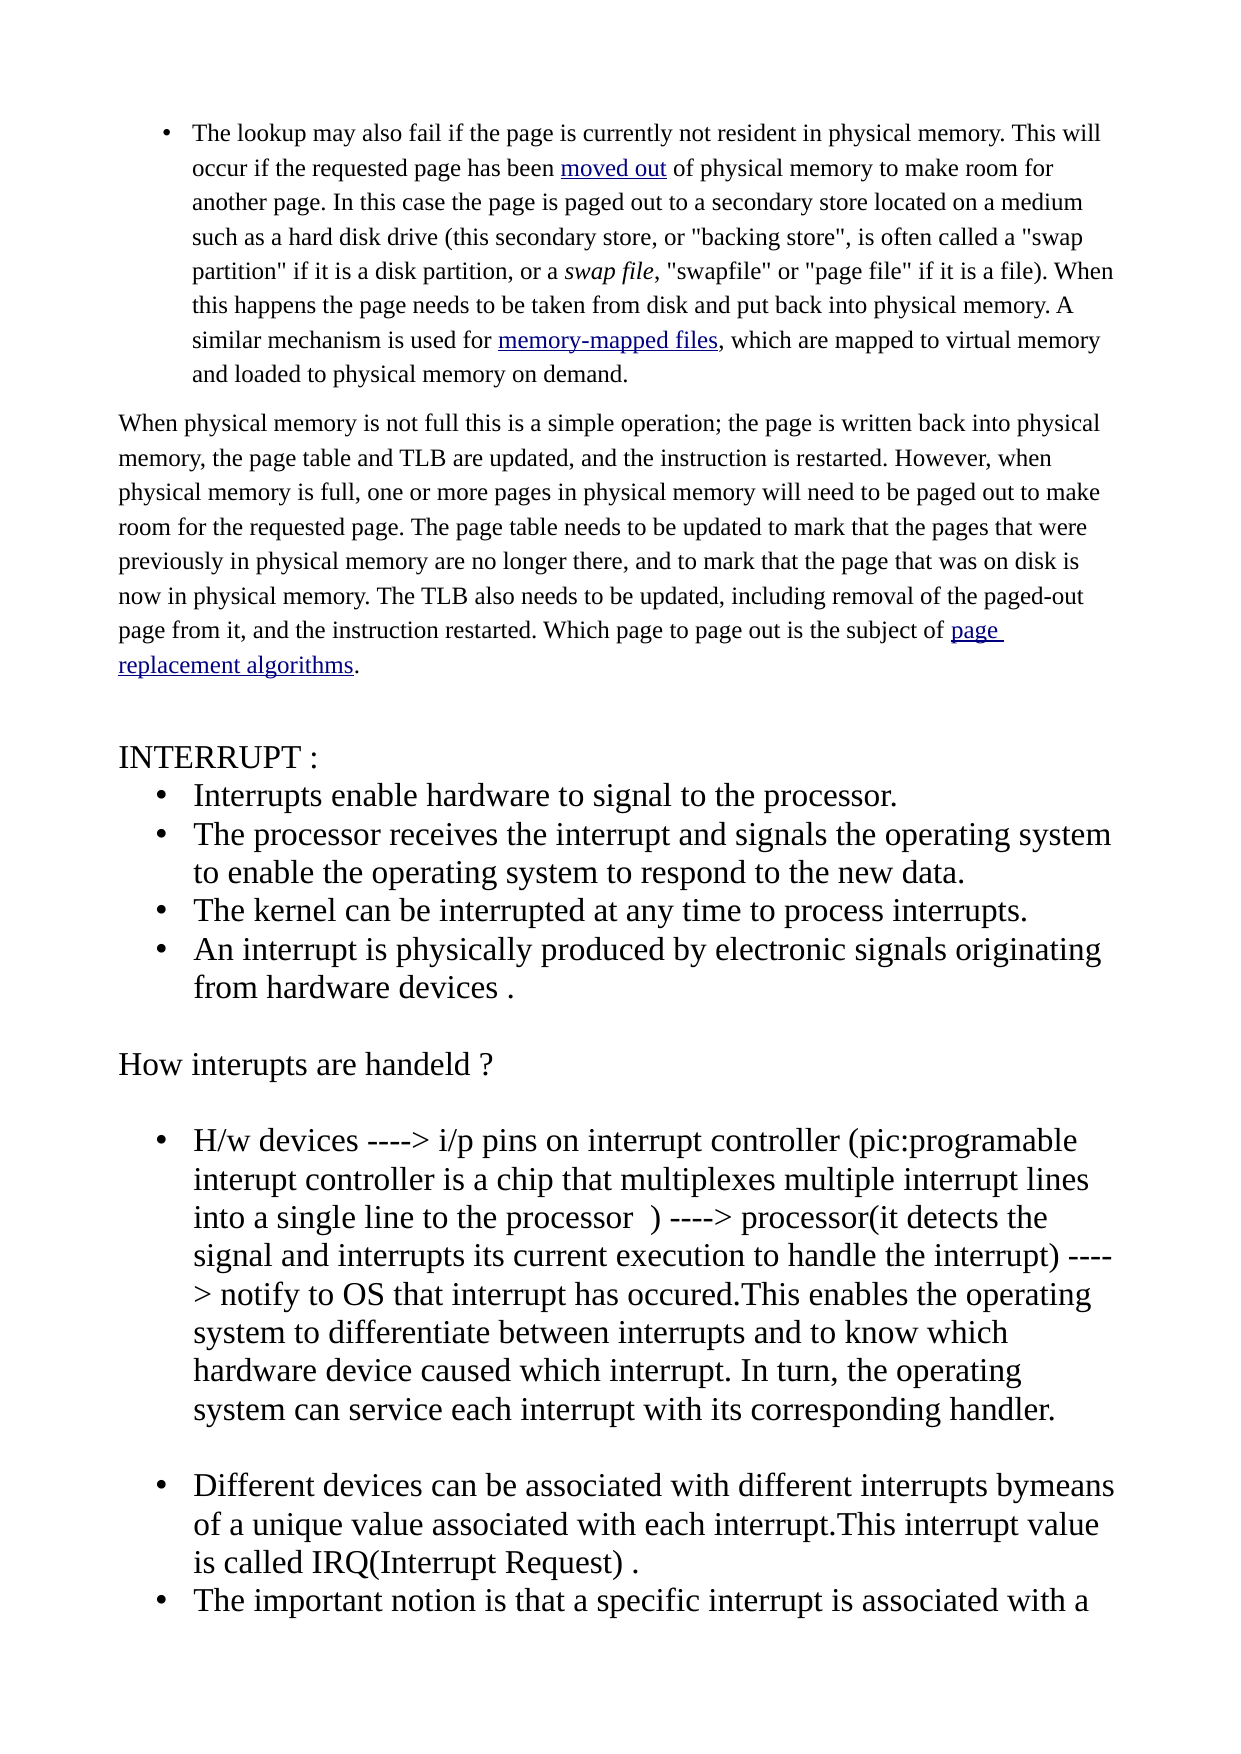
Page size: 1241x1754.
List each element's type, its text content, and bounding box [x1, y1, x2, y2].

list An interrupt is physically produced by electronic signals originating from hardware devices . [156, 929, 1122, 1006]
list The important notion is that a specific interrupt is associated with a [156, 1581, 1122, 1619]
list Interrupts enable hardware to signal to the processor. [156, 776, 1122, 814]
list Different devices can be associated with different interrupts bymeans of a unique value associated with each interrupt.This interrupt value is called IRQ(Interrupt Request) . [156, 1466, 1122, 1581]
list The lookup may also fail if the page is currently not resident in physical memory. This will occur if the requested page has been moved out of physical memory to make room for another page. In this case the page is paged out to a secondary store located on a medium such as a hard disk drive (this secondary store, or "backing store", is often called a "swap partition" if it is a disk partition, or a swap file, "swapfile" or "page file" if it is a file). When this happens the page needs to be taken from disk and put back into physical memory. A similar mechanism is used for memory-mapped files, which are mapped to virtual memory and loaded to physical memory on demand. [162, 118, 1122, 388]
text How interupts are handeld ? [118, 1044, 1122, 1082]
list The processor receives the interrupt and signals the operating system to enable the operating system to respond to the new data. [156, 814, 1122, 891]
text INTERRUPT : [118, 737, 1122, 776]
list The kernel can be interrupted at any time to process interrupts. [156, 891, 1122, 929]
text When physical memory is not full this is a simple operation; the page is written back into physical memory, the page table and TLB are updated, and the instruction is restarted. However, when physical memory is full, one or more pages in physical memory will need to be paged out to make room for the requested page. The page table needs to be updated to mark that the pages that were previously in physical memory are no longer there, and to mark that the page that was on disk is now in physical memory. The TLB also needs to be updated, including removal of the paged-out page from it, and the instruction restarted. Which page to page out is the subject of page replacement algorithms. [118, 408, 1122, 679]
list H/w devices ----> i/p pins on interrupt controller (pic:programable interupt controller is a chip that multiplexes multiple interrupt lines into a single line to the processor ) ----> processor(it detects the signal and interrupts its current execution to handle the interrupt) ----> notify to OS that interrupt has occured.This enables the operating system to differentiate between interrupts and to know which hardware device caused which interrupt. In turn, the operating system can service each interrupt with its corresponding handler. [156, 1121, 1122, 1427]
